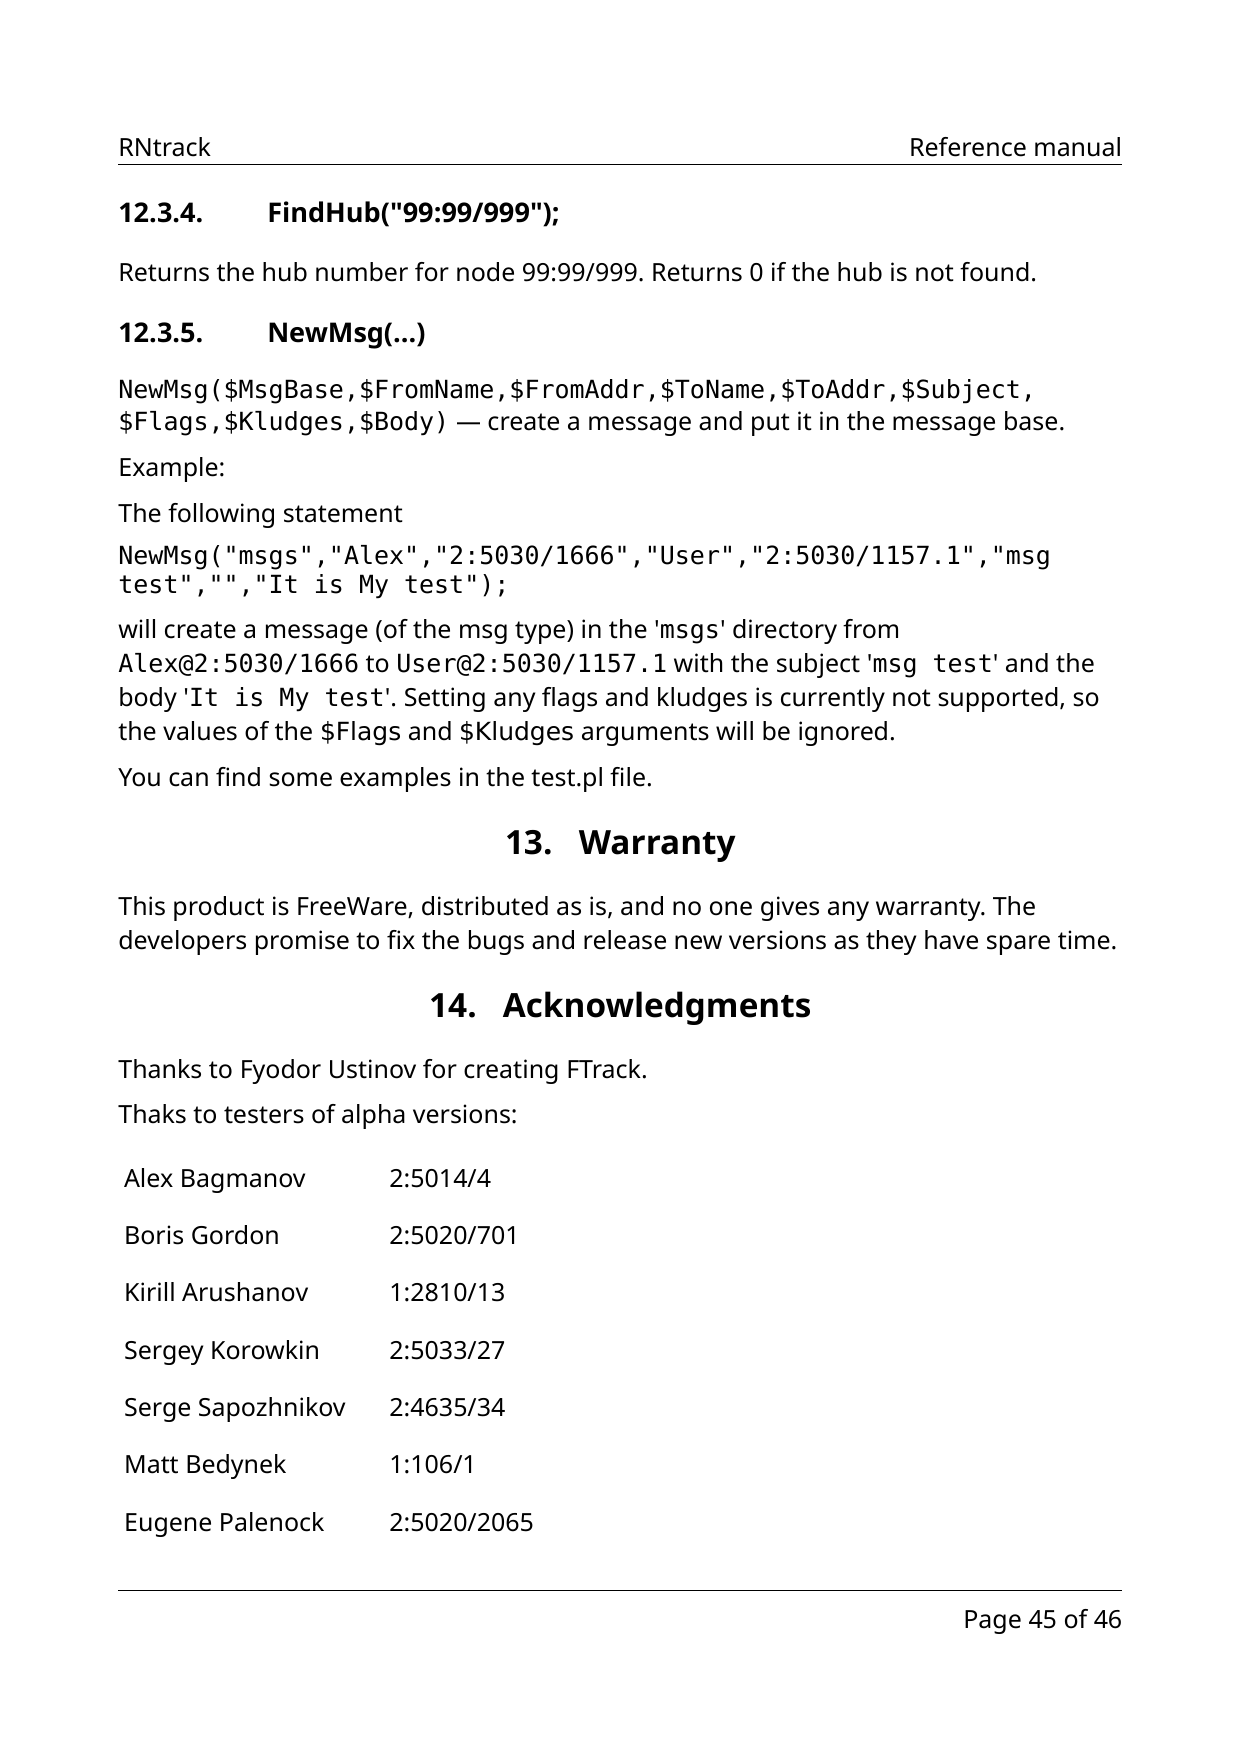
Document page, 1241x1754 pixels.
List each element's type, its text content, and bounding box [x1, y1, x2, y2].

table_cell Boris Gordon [118, 1200, 383, 1257]
text NewMsg($MsgBase,$FromName,$FromAddr,$ToName,$ToAddr,$Subject,$Flags,$Kludges,$Body) — create a message and put it in the message base. [118, 375, 1122, 438]
text The following statement [118, 496, 1122, 530]
text Returns the hub number for node 99:99/999. Returns 0 if the hub is not found. [118, 255, 1122, 289]
table_cell 2:5033/27 [383, 1315, 1122, 1372]
table_cell Serge Sapozhnikov [118, 1372, 383, 1429]
text will create a message (of the msg type) in the 'msgs' directory from Alex@2:5030/1666 to User@2:5030/1157.1 with the subject 'msg test' and the body 'It is My test'. Setting any flags and kludges is currently not supported, so the values of the $Flags and $Kludges arguments will be ignored. [118, 612, 1122, 748]
table_cell 2:5020/2065 [383, 1487, 1122, 1544]
text This product is FreeWare, distributed as is, and no one gives any warranty. The developers promise to fix the bugs and release new versions as they have spare time. [118, 888, 1122, 957]
table_header Alex Bagmanov [118, 1143, 383, 1200]
table_cell Eugene Palenock [118, 1487, 383, 1544]
text Thaks to testers of alpha versions: [118, 1097, 1122, 1131]
text NewMsg("msgs","Alex","2:5030/1666","User","2:5030/1157.1","msg test","","It is My test"); [118, 542, 1122, 600]
subtitle NewMsg(...) [118, 314, 1122, 351]
table_cell 2:5020/701 [383, 1200, 1122, 1257]
table_cell Sergey Korowkin [118, 1315, 383, 1372]
subtitle Warranty [118, 819, 1122, 864]
table_cell 2:4635/34 [383, 1372, 1122, 1429]
subtitle FindHub("99:99/999"); [118, 193, 1122, 230]
table_cell 1:106/1 [383, 1429, 1122, 1487]
table_cell Matt Bedynek [118, 1429, 383, 1487]
text You can find some examples in the test.pl file. [118, 760, 1122, 794]
table_cell Kirill Arushanov [118, 1258, 383, 1315]
text Thanks to Fyodor Ustinov for creating FTrack. [118, 1051, 1122, 1085]
subtitle Acknowledgments [118, 982, 1122, 1027]
table_cell 1:2810/13 [383, 1258, 1122, 1315]
text Example: [118, 450, 1122, 484]
table_header 2:5014/4 [383, 1143, 1122, 1200]
